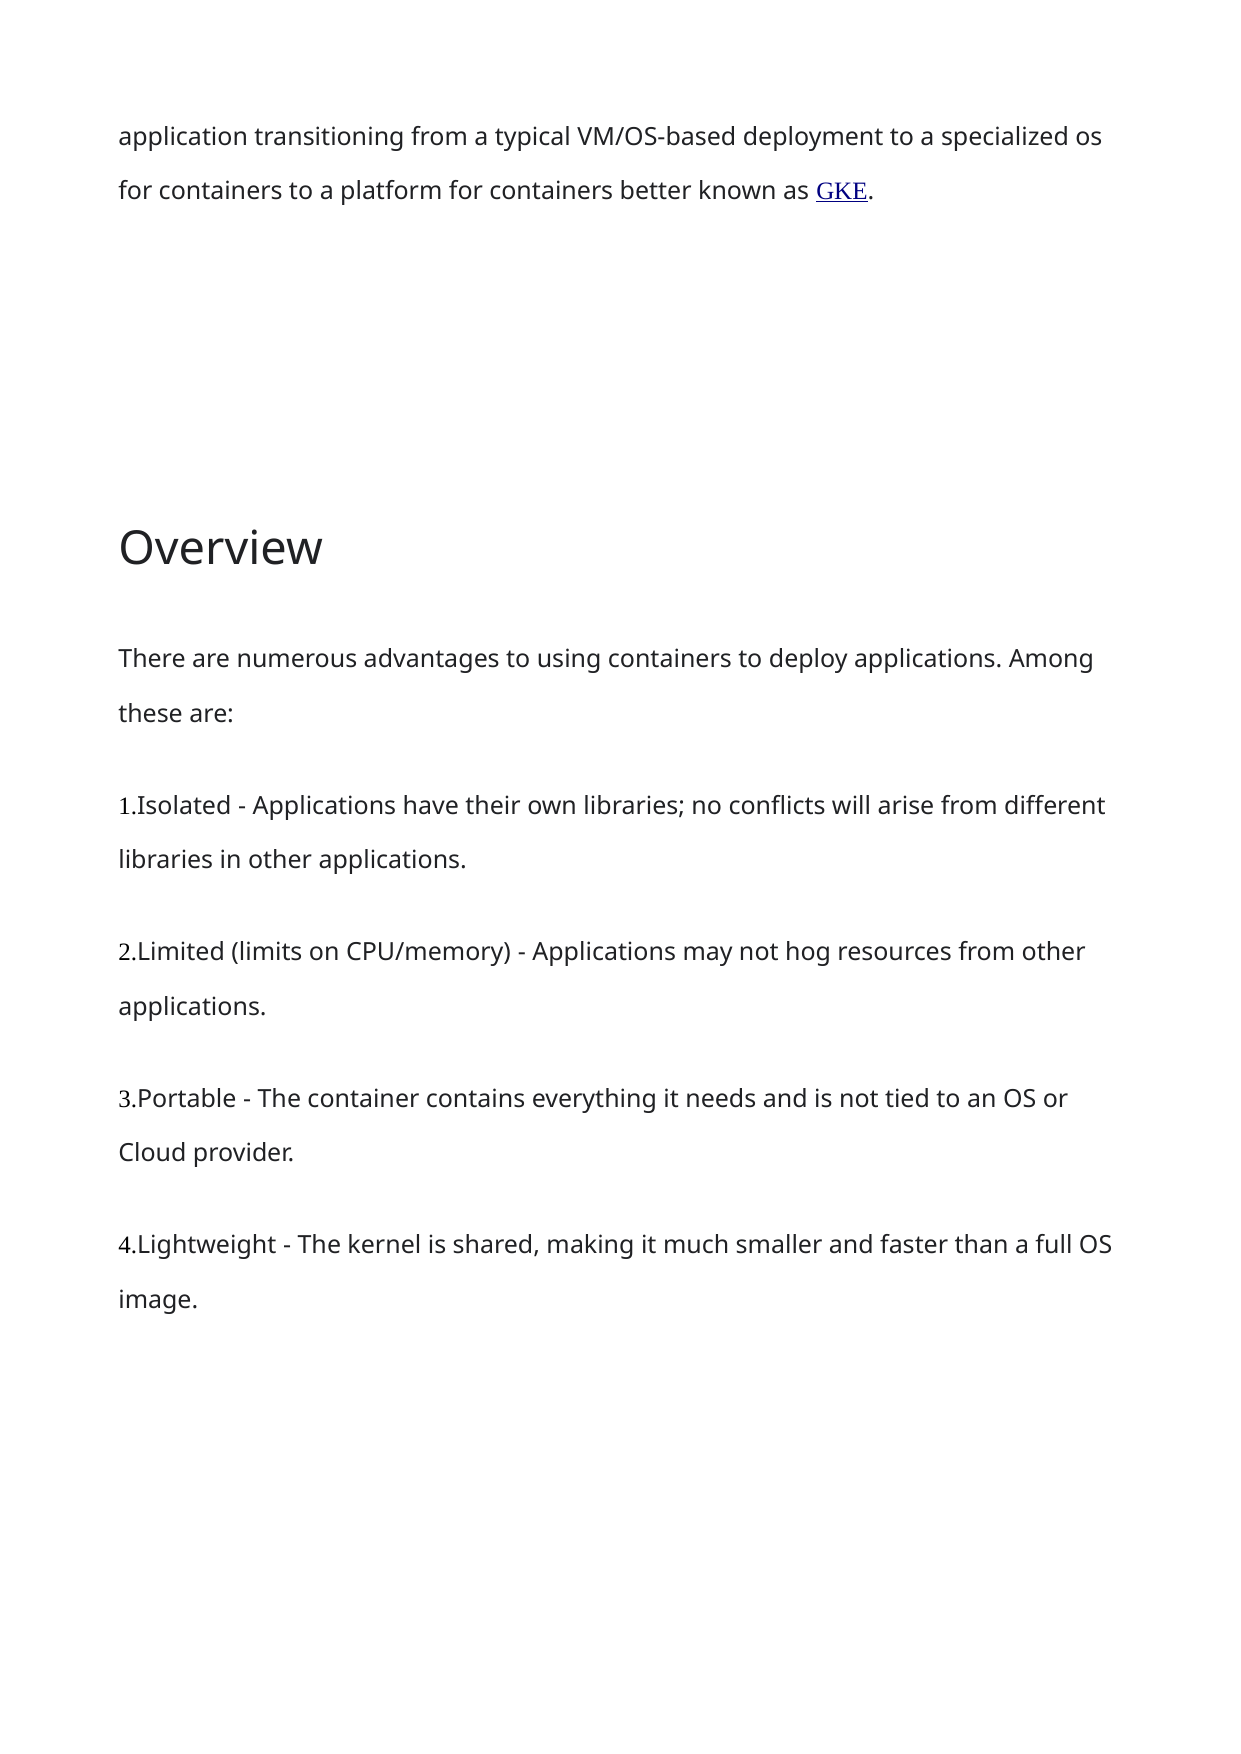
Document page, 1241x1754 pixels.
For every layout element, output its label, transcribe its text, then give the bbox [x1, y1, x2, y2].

list Limited (limits on CPU/memory) - Applications may not hog resources from other applications. [118, 934, 1122, 1023]
list Lightweight - The kernel is shared, making it much smaller and faster than a full OS image. [118, 1227, 1122, 1316]
text application transitioning from a typical VM/OS-based deployment to a specialized os for containers to a platform for containers better known as GKE. [118, 118, 1122, 207]
list Isolated - Applications have their own libraries; no conflicts will arise from different libraries in other applications. [118, 788, 1122, 876]
subtitle Overview [118, 514, 1122, 578]
text There are numerous advantages to using containers to deploy applications. Among these are: [118, 641, 1122, 730]
list Portable - The container contains everything it needs and is not tied to an OS or Cloud provider. [118, 1081, 1122, 1169]
